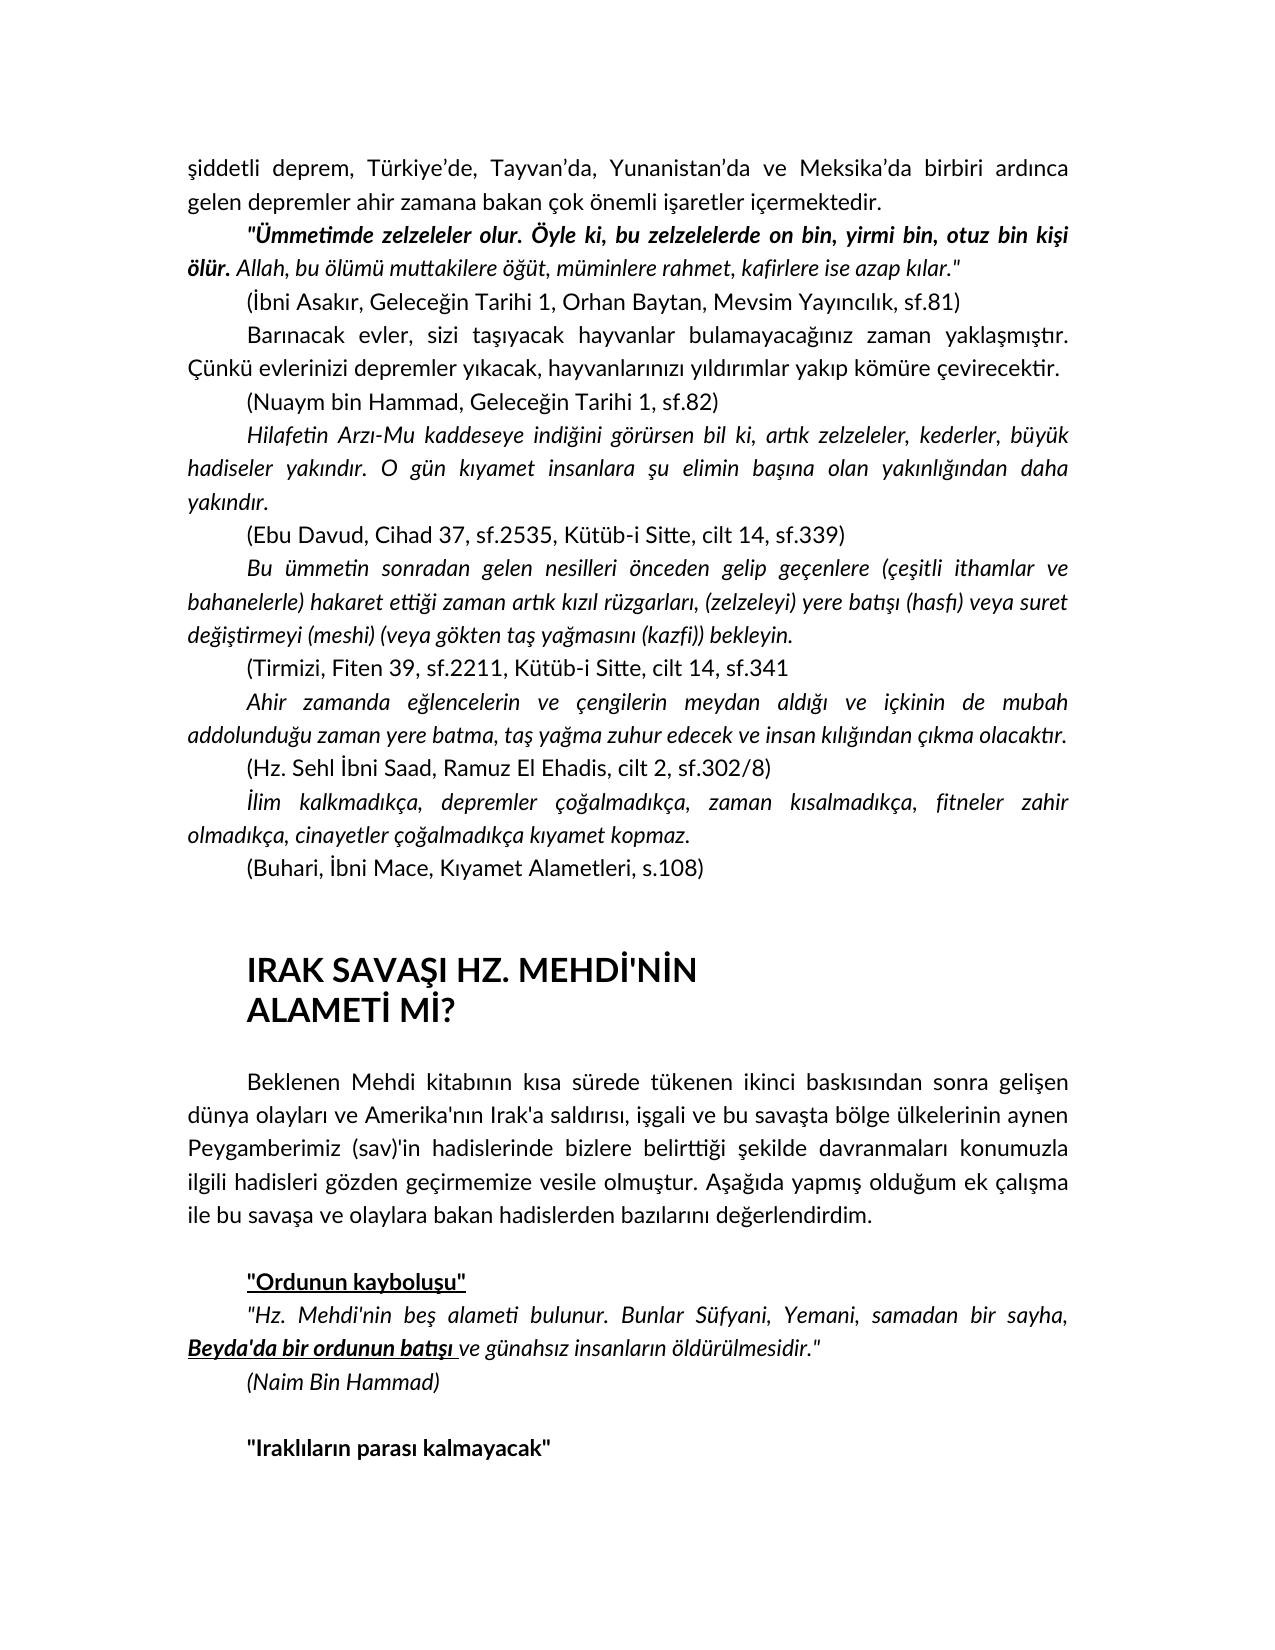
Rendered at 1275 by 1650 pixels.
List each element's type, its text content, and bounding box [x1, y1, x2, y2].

text "Ümmetimde zelzeleler olur. Öyle ki, bu zelzelelerde on bin, yirmi bin, otuz bin kişi ölür. Allah, bu ölümü muttakilere öğüt, müminlere rahmet, kafirlere ise azap kılar." [187, 217, 1070, 283]
text Beklenen Mehdi kitabının kısa sürede tükenen ikinci baskısından sonra gelişen dünya olayları ve Amerika'nın Irak'a saldırısı, işgali ve bu savaşta bölge ülkelerinin aynen Peygamberimiz (sav)'in hadislerinde bizlere belirttiği şekilde davranmaları konumuzla ilgili hadisleri gözden geçirmemize vesile olmuştur. Aşağıda yapmış olduğum ek çalışma ile bu savaşa ve olaylara bakan hadislerden bazılarını değerlendirdim. [187, 1063, 1070, 1230]
text İlim kalkmadıkça, depremler çoğalmadıkça, zaman kısalmadıkça, fitneler zahir olmadıkça, cinayetler çoğalmadıkça kıyamet kopmaz. [187, 783, 1070, 850]
text Bu ümmetin sonradan gelen nesilleri önceden gelip geçenlere (çeşitli ithamlar ve bahanelerle) hakaret ettiği zaman artık kızıl rüzgarları, (zelzeleyi) yere batışı (hasfı) veya suret değiştirmeyi (meshi) (veya gökten taş yağmasını (kazfi)) bekleyin. [187, 550, 1070, 650]
text (Tirmizi, Fiten 39, sf.2211, Kütüb-i Sitte, cilt 14, sf.341 [187, 650, 1070, 683]
text şiddetli deprem, Türkiye’de, Tayvan’da, Yunanistan’da ve Meksika’da birbiri ardınca gelen depremler ahir zamana bakan çok önemli işaretler içermektedir. [187, 150, 1070, 217]
text (Hz. Sehl İbni Saad, Ramuz El Ehadis, cilt 2, sf.302/8) [187, 750, 1070, 783]
text ALAMETİ Mİ? [187, 990, 1070, 1030]
text (Ebu Davud, Cihad 37, sf.2535, Kütüb-i Sitte, cilt 14, sf.339) [187, 517, 1070, 550]
text (İbni Asakır, Geleceğin Tarihi 1, Orhan Baytan, Mevsim Yayıncılık, sf.81) [187, 283, 1070, 317]
text "Ordunun kayboluşu" [187, 1263, 1070, 1297]
text Ahir zamanda eğlencelerin ve çengilerin meydan aldığı ve içkinin de mubah addolunduğu zaman yere batma, taş yağma zuhur edecek ve insan kılığından çıkma olacaktır. [187, 683, 1070, 750]
text (Naim Bin Hammad) [187, 1363, 1070, 1397]
text Hilafetin Arzı-Mu kaddeseye indiğini görürsen bil ki, artık zelzeleler, kederler, büyük hadiseler yakındır. O gün kıyamet insanlara şu elimin başına olan yakınlığından daha yakındır. [187, 417, 1070, 517]
text IRAK SAVAŞI HZ. MEHDİ'NİN [187, 950, 1070, 990]
text (Buhari, İbni Mace, Kıyamet Alametleri, s.108) [187, 850, 1070, 883]
text "Iraklıların parası kalmayacak" [187, 1430, 1070, 1463]
text Barınacak evler, sizi taşıyacak hayvanlar bulamayacağınız zaman yaklaşmıştır. Çünkü evlerinizi depremler yıkacak, hayvanlarınızı yıldırımlar yakıp kömüre çevirecektir. [187, 317, 1070, 383]
text "Hz. Mehdi'nin beş alameti bulunur. Bunlar Süfyani, Yemani, samadan bir sayha, Beyda'da bir ordunun batışı ve günahsız insanların öldürülmesidir." [187, 1297, 1070, 1363]
text (Nuaym bin Hammad, Geleceğin Tarihi 1, sf.82) [187, 383, 1070, 417]
